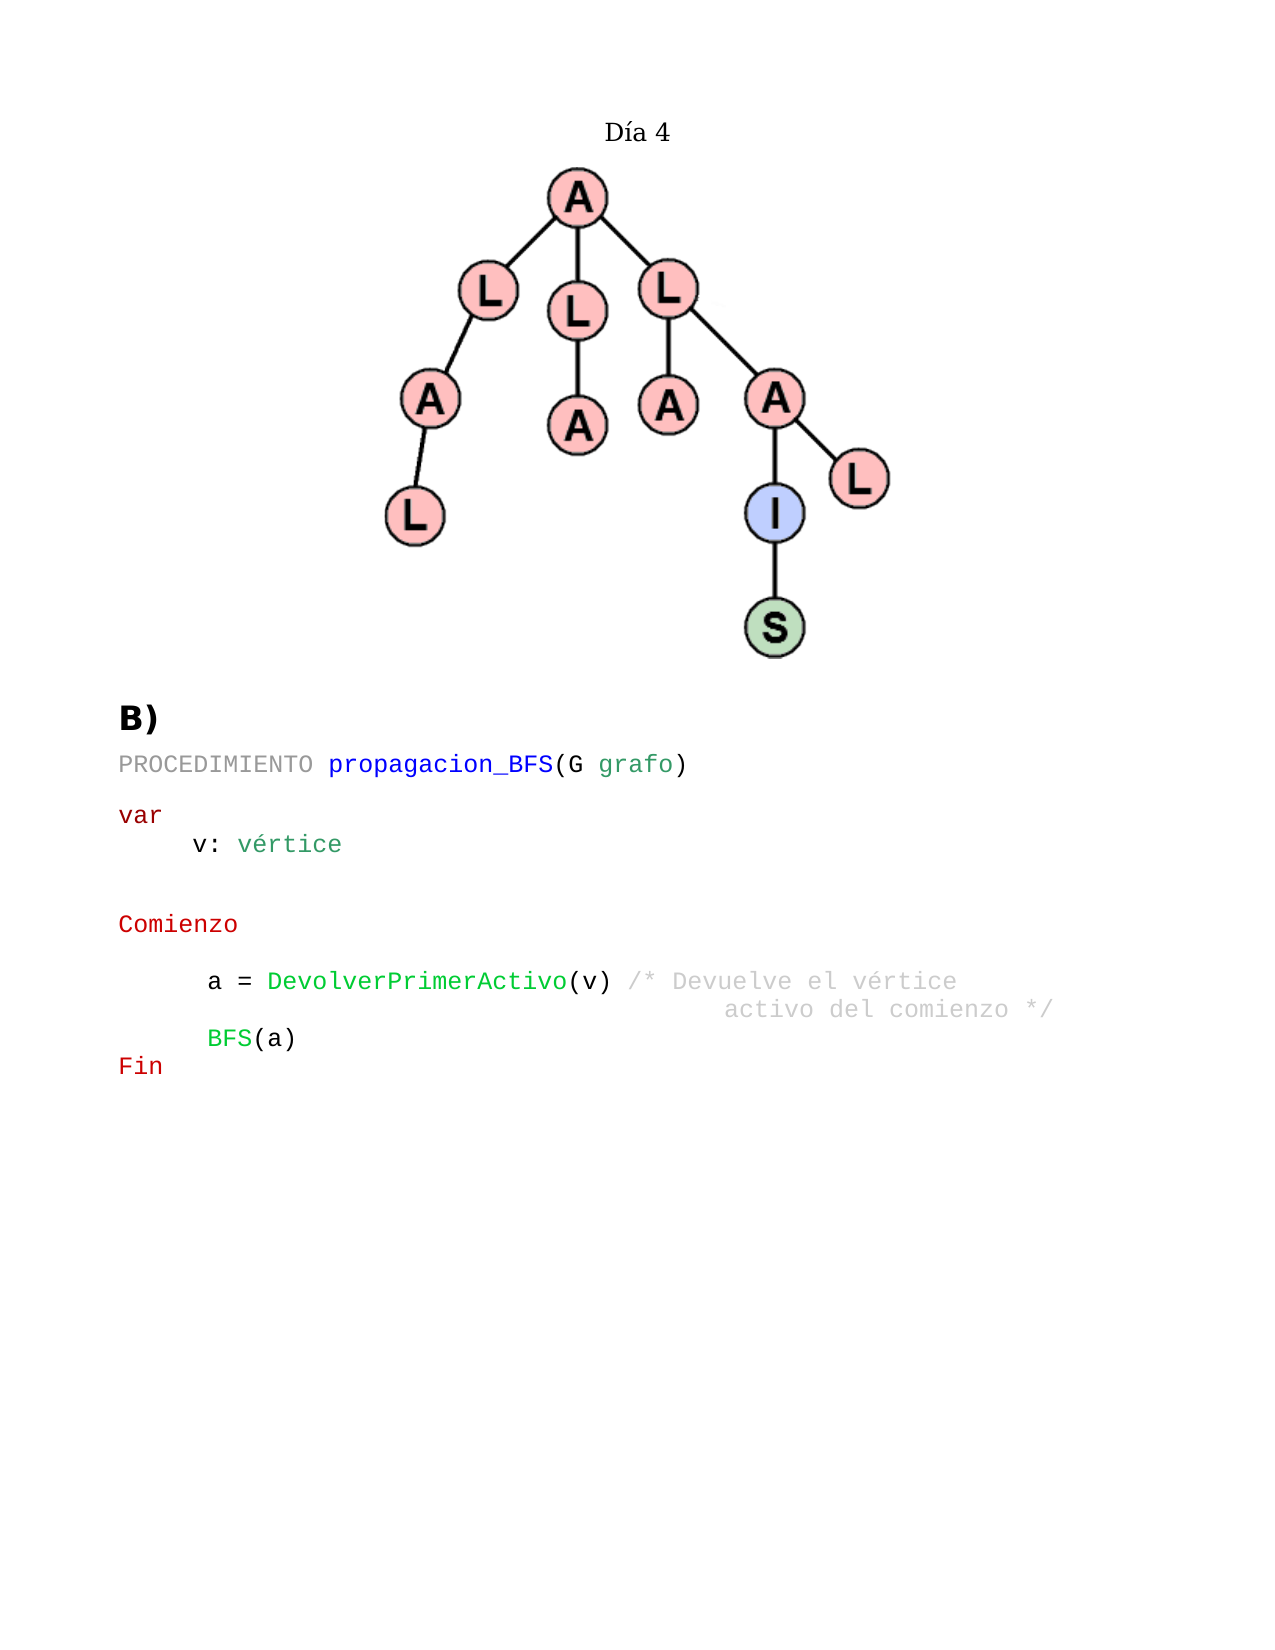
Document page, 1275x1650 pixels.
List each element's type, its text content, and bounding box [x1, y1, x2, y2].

text Comienzo a = DevolverPrimerActivo(v) /* Devuelve el vértice activo del comienzo */ BFS(a) [118, 912, 1157, 1053]
text Fin [118, 1053, 1157, 1134]
text PROCEDIMIENTO propagacion_BFS(G grafo) [118, 751, 1157, 803]
text Día 4 [118, 118, 1157, 147]
text v: vértice [118, 831, 1157, 883]
text var [118, 803, 1157, 831]
subtitle B) [118, 699, 1157, 739]
picture [384, 167, 891, 659]
